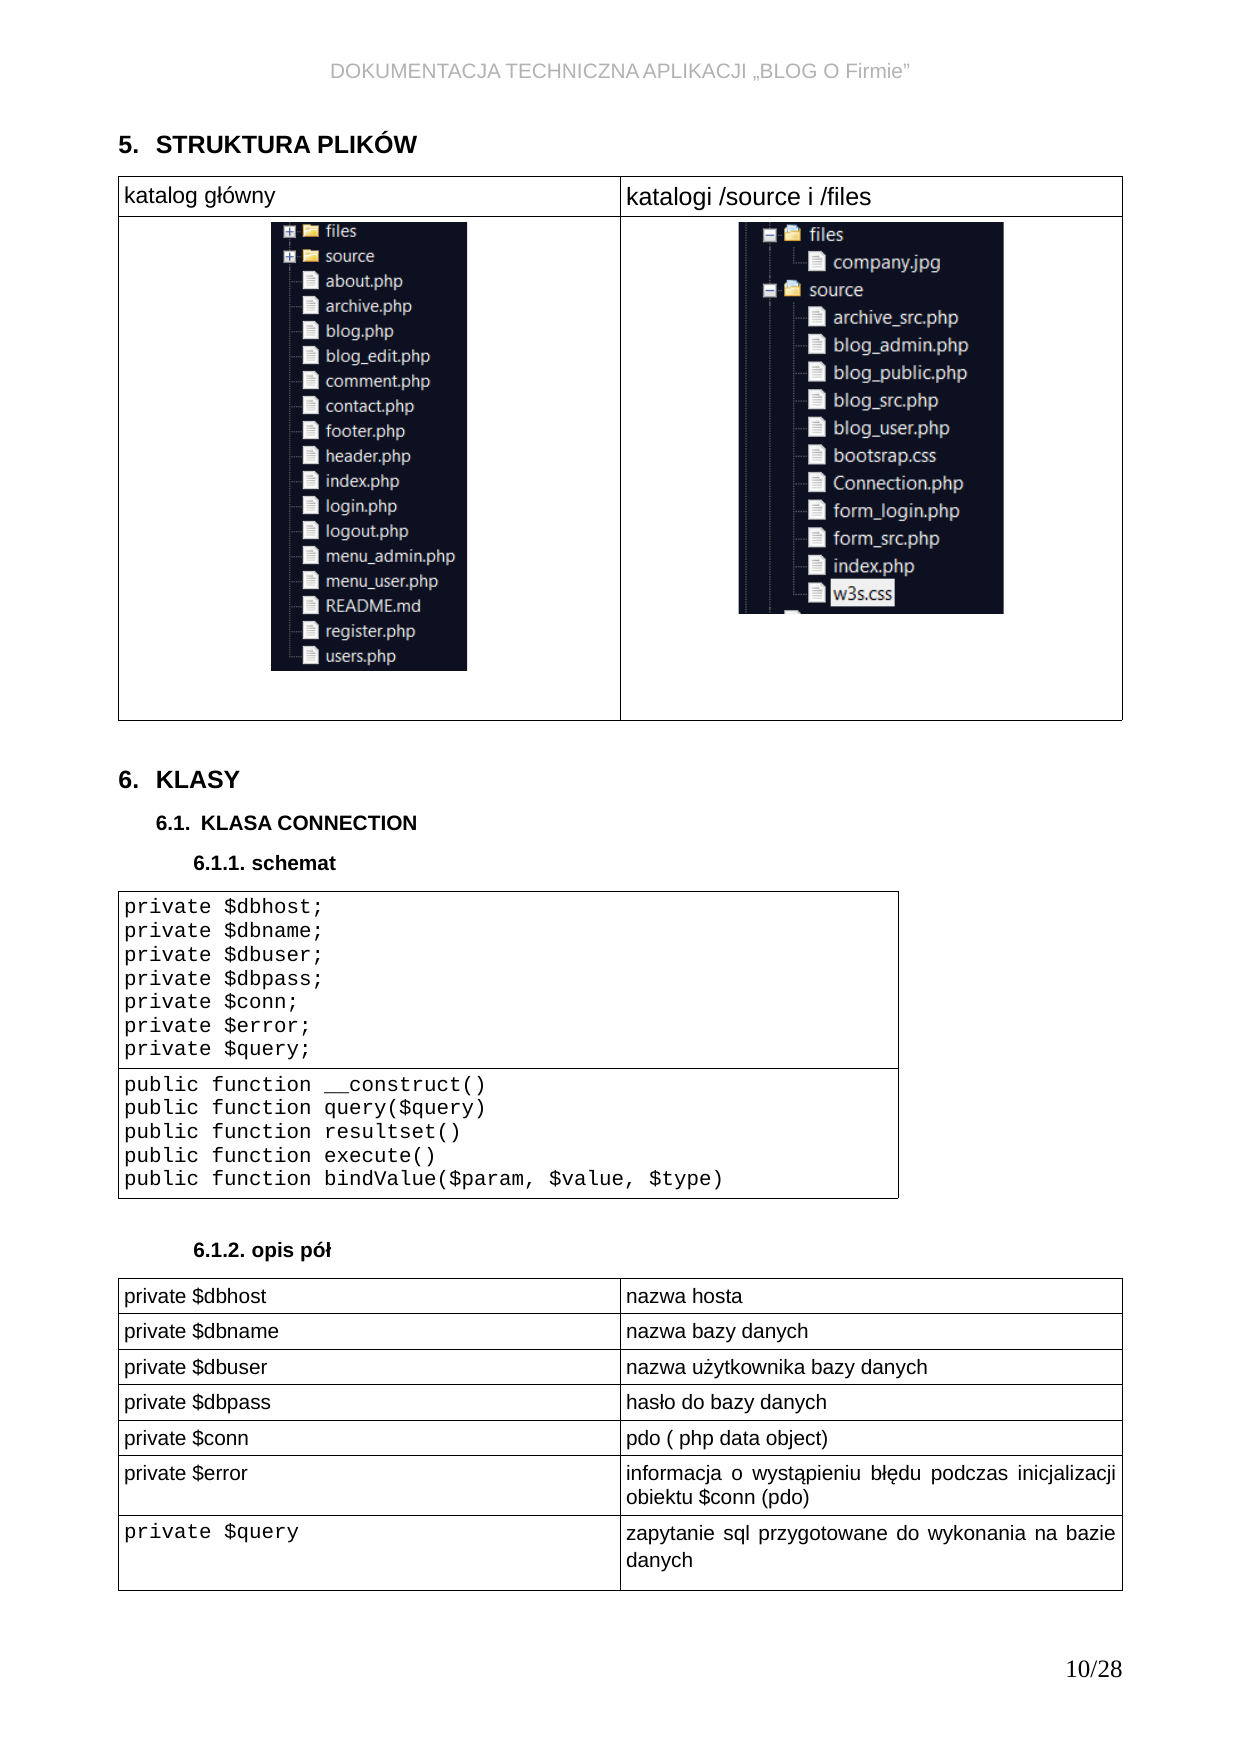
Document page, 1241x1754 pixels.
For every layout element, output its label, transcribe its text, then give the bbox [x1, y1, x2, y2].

table_cell private $dbuser [119, 1350, 620, 1384]
table_cell private $error [119, 1456, 620, 1515]
table_cell zapytanie SQl przygotowane do wykonania na bazie danych [621, 1516, 1122, 1590]
list Opis pół [193, 1238, 1122, 1262]
table_cell private $dbpass [119, 1385, 620, 1420]
table_cell informacja o wystąpieniu błędu podczas inicjalizacji obiektu $conn (PDO) [621, 1456, 1122, 1515]
table_cell hasło do bazy danych [621, 1385, 1122, 1420]
table_cell nazwa użytkownika bazy danych [621, 1350, 1122, 1384]
table_header private $dbhost [119, 1279, 620, 1313]
list Schemat [193, 851, 1122, 875]
picture [271, 222, 468, 671]
table_cell nazwa bazy danych [621, 1314, 1122, 1349]
list Struktura plików [118, 130, 1122, 159]
list Klasa Connection [156, 811, 1122, 835]
table_header private $dbhost; private $dbname; private $dbuser; private $dbpass; private $conn; private $error; private $query; [119, 892, 898, 1068]
table_cell [621, 217, 1122, 719]
table_header katalog główny [119, 177, 620, 216]
table_cell private $conn [119, 1421, 620, 1455]
table_cell private $dbname [119, 1314, 620, 1349]
table_header nazwa hosta [621, 1279, 1122, 1313]
table_cell [119, 217, 620, 719]
list Klasy [118, 765, 1122, 794]
table_cell private $query [119, 1516, 620, 1590]
picture [738, 222, 1004, 614]
table_cell PDO ( PHP Data Object) [621, 1421, 1122, 1455]
table_cell public function __construct() public function query($query) public function resultset() public function execute() public function bindValue($param, $value, $type) [119, 1069, 898, 1198]
table_header katalogi /source i /files [621, 177, 1122, 216]
